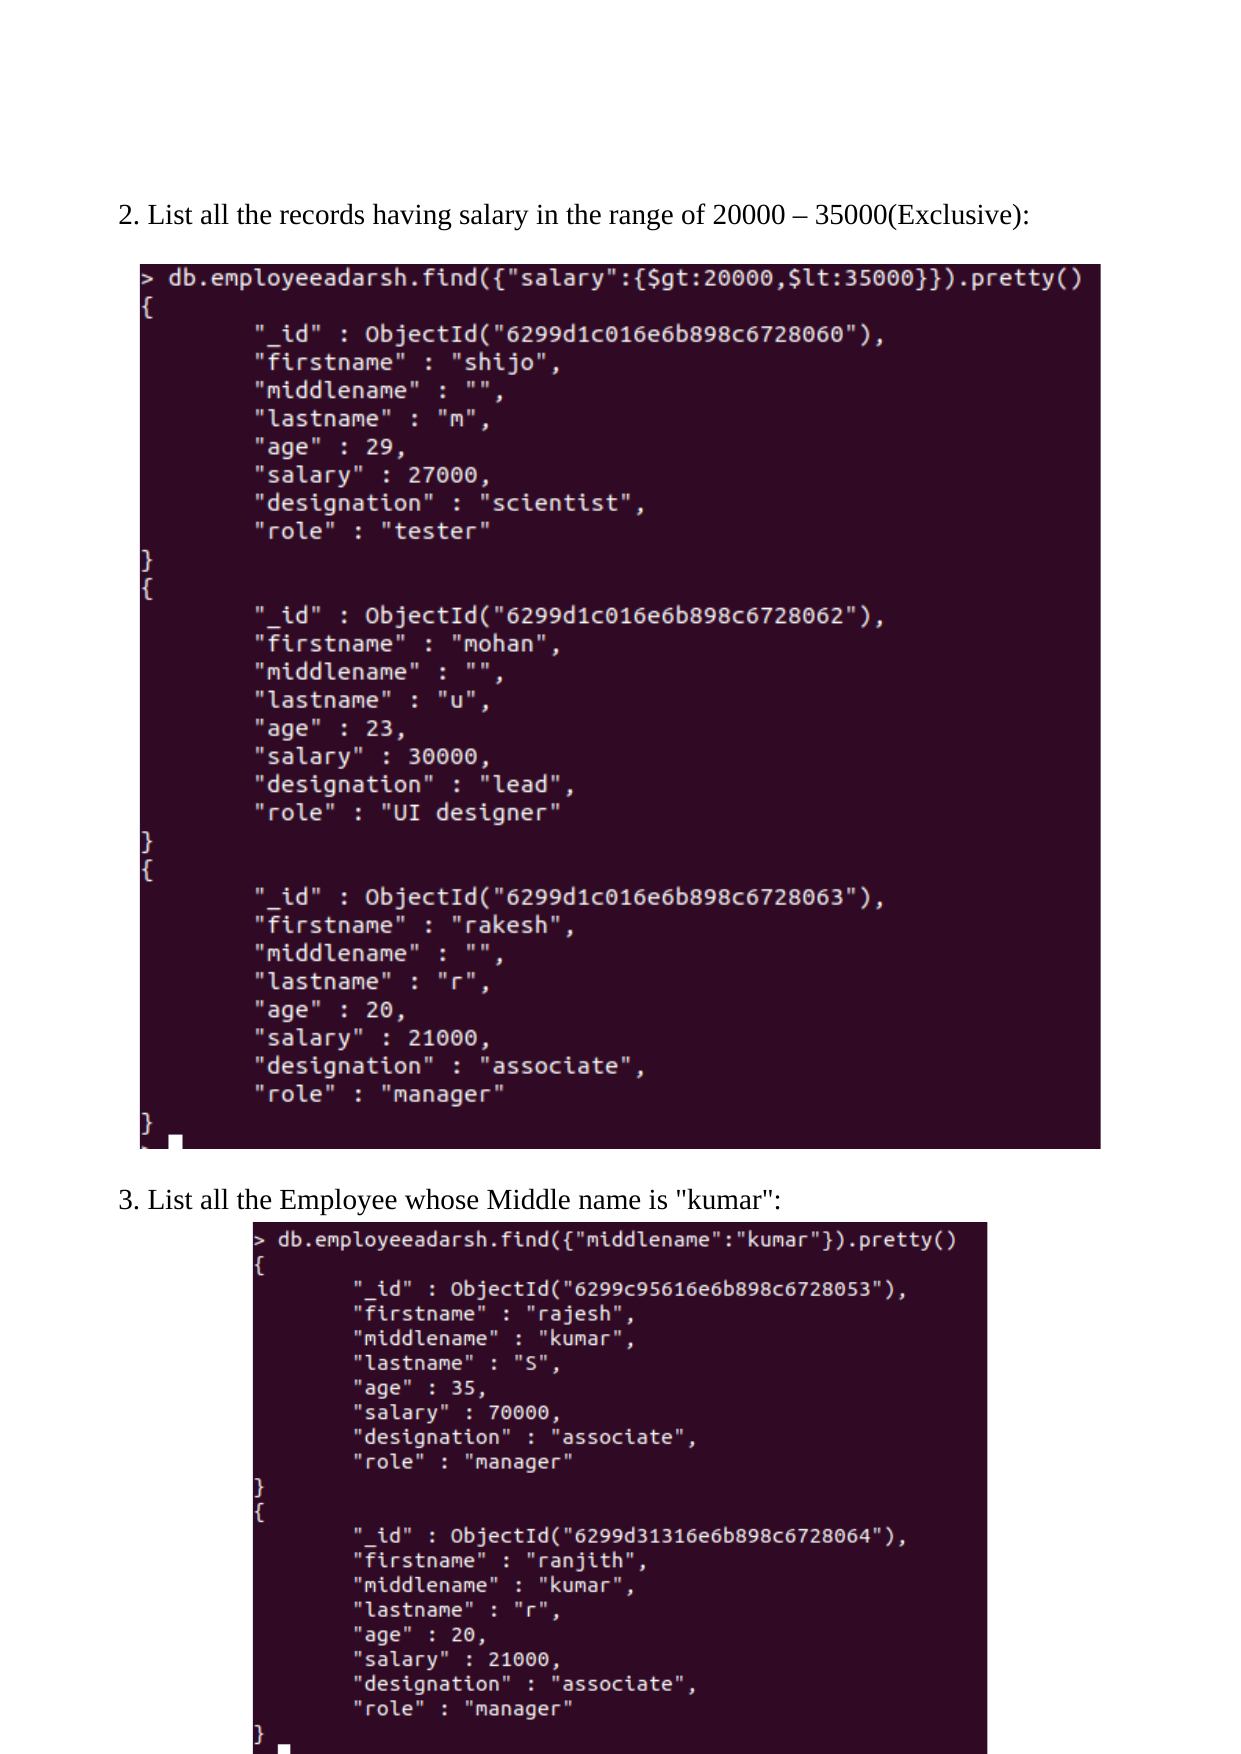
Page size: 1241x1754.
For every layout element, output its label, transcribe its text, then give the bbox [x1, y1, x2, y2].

text 2. List all the records having salary in the range of 20000 – 35000(Exclusive): [118, 197, 1122, 231]
text 3. List all the Employee whose Middle name is "kumar": [118, 1182, 1122, 1216]
picture [252, 1222, 988, 1754]
picture [139, 264, 1101, 1149]
